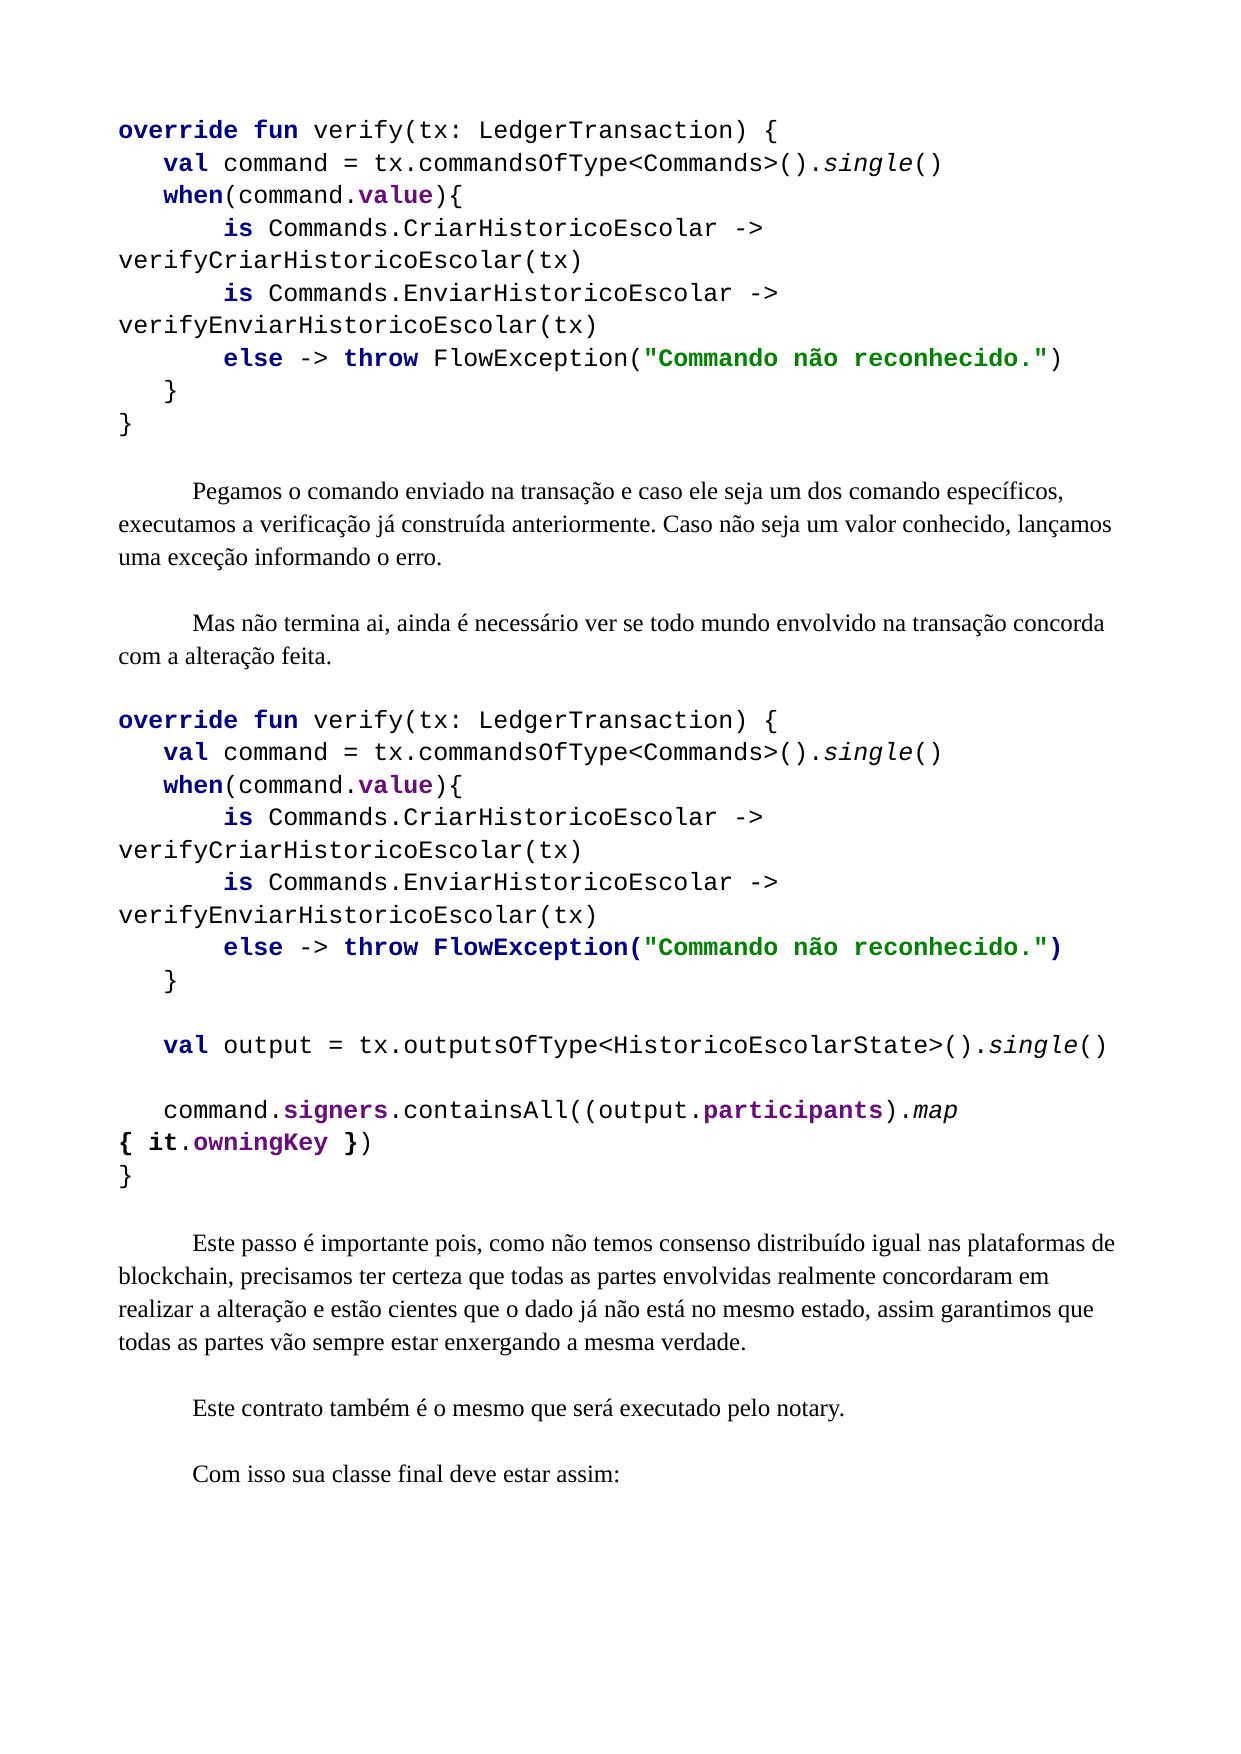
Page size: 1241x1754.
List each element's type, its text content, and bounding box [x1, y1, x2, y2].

text Mas não termina ai, ainda é necessário ver se todo mundo envolvido na transação concorda com a alteração feita. [118, 608, 1122, 670]
text } [118, 378, 1122, 406]
text val output = tx.outputsOfType<HistoricoEscolarState>().single() [118, 1032, 1122, 1061]
text is Commands.EnviarHistoricoEscolar -> verifyEnviarHistoricoEscolar(tx) [118, 281, 1122, 341]
text else -> throw FlowException("Commando não reconhecido.") [118, 935, 1122, 963]
text when(command.value){ [118, 772, 1122, 801]
text val command = tx.commandsOfType<Commands>().single() [118, 740, 1122, 768]
text is Commands.CriarHistoricoEscolar -> verifyCriarHistoricoEscolar(tx) [118, 805, 1122, 866]
text Este passo é importante pois, como não temos consenso distribuído igual nas plataformas de blockchain, precisamos ter certeza que todas as partes envolvidas realmente concordaram em realizar a alteração e estão cientes que o dado já não está no mesmo estado, assim garantimos que todas as partes vão sempre estar enxergando a mesma verdade. [118, 1228, 1122, 1356]
text Com isso sua classe final deve estar assim: [118, 1459, 1122, 1488]
text override fun verify(tx: LedgerTransaction) { [118, 118, 1122, 146]
text else -> throw FlowException("Commando não reconhecido.") [118, 346, 1122, 374]
text Este contrato também é o mesmo que será executado pelo notary. [118, 1393, 1122, 1422]
text val command = tx.commandsOfType<Commands>().single() [118, 151, 1122, 179]
text } [118, 411, 1122, 439]
text override fun verify(tx: LedgerTransaction) { [118, 707, 1122, 736]
text } [118, 967, 1122, 996]
text Pegamos o comando enviado na transação e caso ele seja um dos comando específicos, executamos a verificação já construída anteriormente. Caso não seja um valor conhecido, lançamos uma exceção informando o erro. [118, 476, 1122, 571]
text is Commands.CriarHistoricoEscolar -> verifyCriarHistoricoEscolar(tx) [118, 216, 1122, 276]
text when(command.value){ [118, 183, 1122, 211]
text is Commands.EnviarHistoricoEscolar -> verifyEnviarHistoricoEscolar(tx) [118, 870, 1122, 931]
text command.signers.containsAll((output.participants).map { it.owningKey }) [118, 1097, 1122, 1158]
text } [118, 1162, 1122, 1191]
